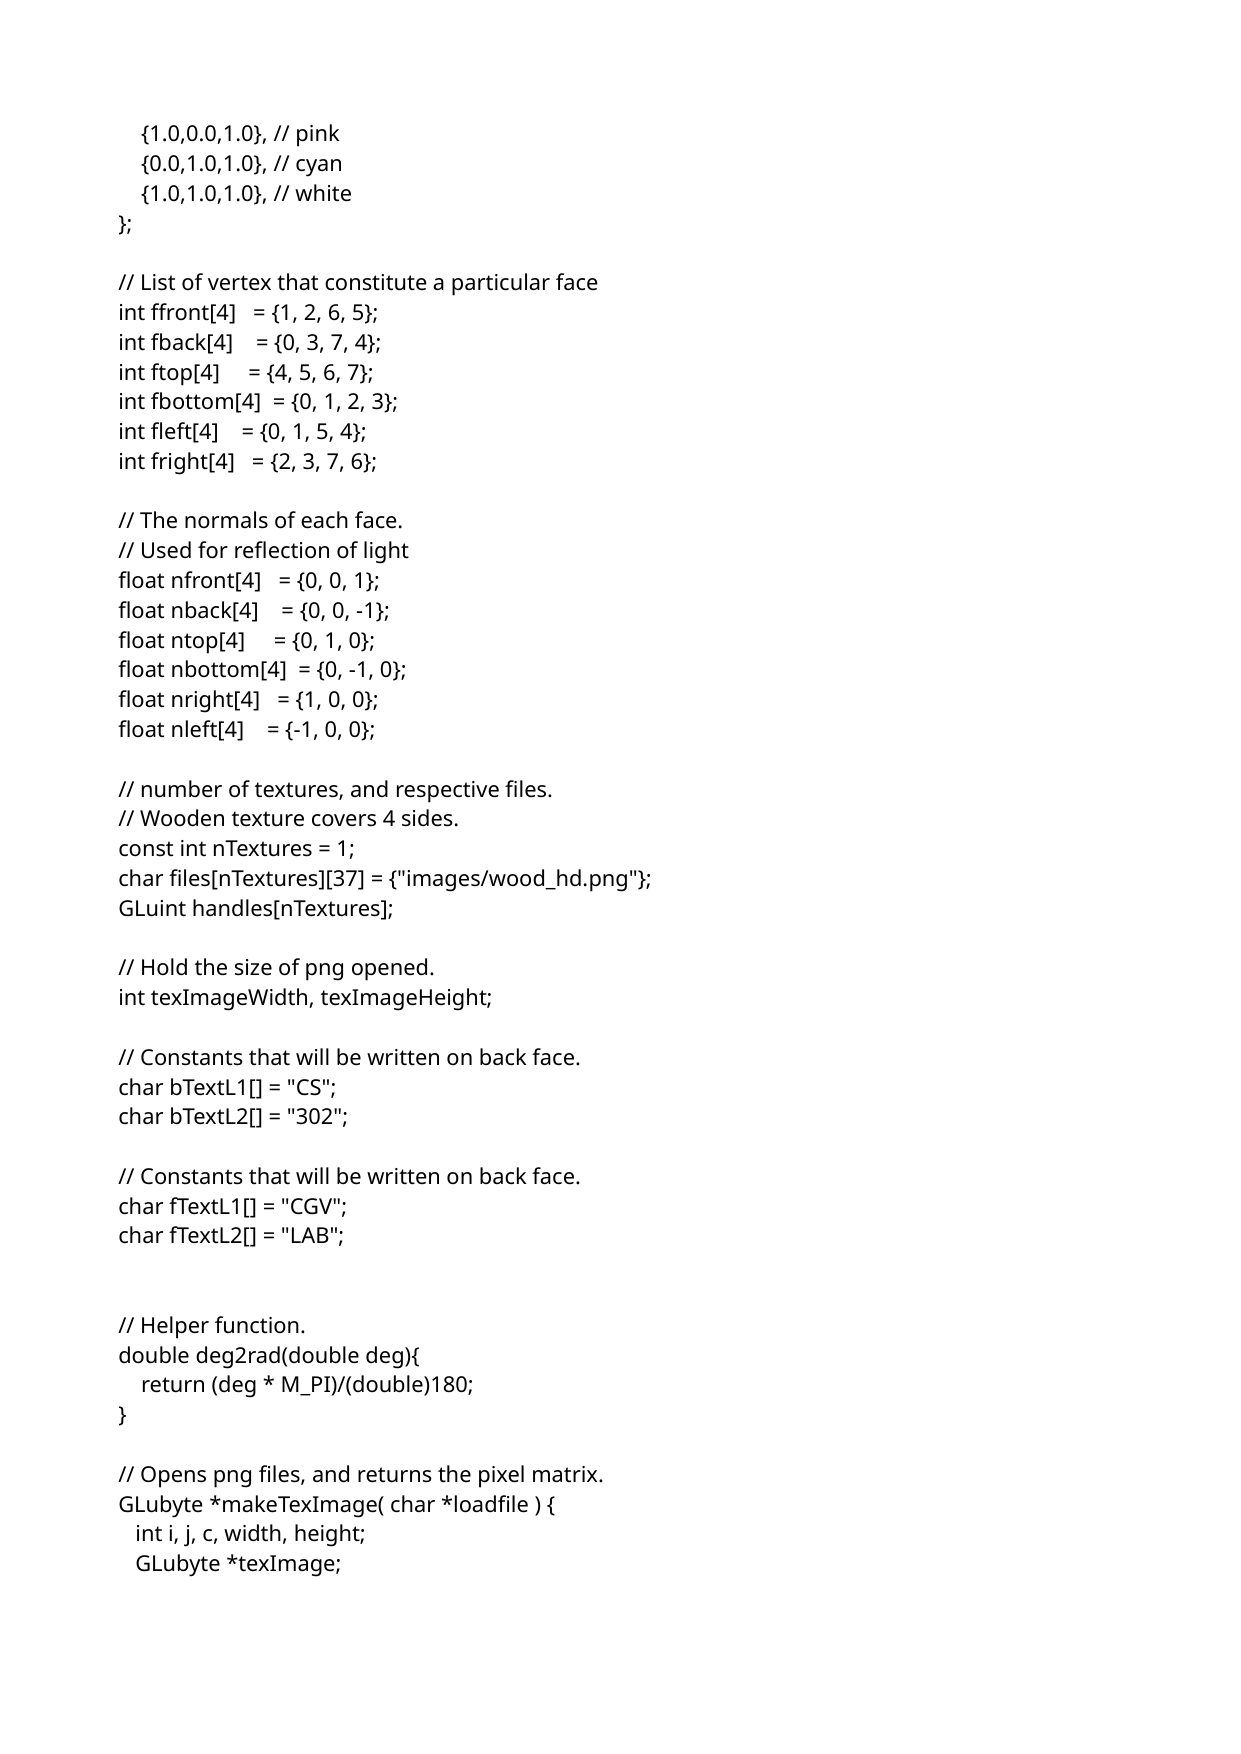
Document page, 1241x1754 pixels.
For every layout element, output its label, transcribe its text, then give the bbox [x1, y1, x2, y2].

text // Opens png files, and returns the pixel matrix. [118, 1459, 1122, 1488]
text int ffront[4] = {1, 2, 6, 5}; [118, 297, 1122, 327]
text GLuint handles[nTextures]; [118, 893, 1122, 922]
text {1.0,1.0,1.0}, // white [118, 178, 1122, 207]
text // Used for reflection of light [118, 535, 1122, 565]
text double deg2rad(double deg){ [118, 1339, 1122, 1369]
text float ntop[4] = {0, 1, 0}; [118, 624, 1122, 654]
text int fback[4] = {0, 3, 7, 4}; [118, 327, 1122, 356]
text // Constants that will be written on back face. [118, 1161, 1122, 1191]
text // Helper function. [118, 1310, 1122, 1339]
text return (deg * M_PI)/(double)180; [118, 1369, 1122, 1399]
text // List of vertex that constitute a particular face [118, 267, 1122, 297]
text GLubyte *makeTexImage( char *loadfile ) { [118, 1488, 1122, 1518]
text float nleft[4] = {-1, 0, 0}; [118, 714, 1122, 744]
text // Hold the size of png opened. [118, 952, 1122, 982]
text char fTextL2[] = "LAB"; [118, 1220, 1122, 1250]
text int ftop[4] = {4, 5, 6, 7}; [118, 356, 1122, 386]
text float nfront[4] = {0, 0, 1}; [118, 565, 1122, 595]
text int texImageWidth, texImageHeight; [118, 982, 1122, 1012]
text // number of textures, and respective files. [118, 773, 1122, 803]
text int i, j, c, width, height; [118, 1518, 1122, 1548]
text // The normals of each face. [118, 505, 1122, 535]
text int fbottom[4] = {0, 1, 2, 3}; [118, 386, 1122, 416]
text // Constants that will be written on back face. [118, 1042, 1122, 1071]
text float nback[4] = {0, 0, -1}; [118, 595, 1122, 624]
text const int nTextures = 1; [118, 833, 1122, 863]
text int fleft[4] = {0, 1, 5, 4}; [118, 416, 1122, 446]
text }; [118, 207, 1122, 237]
text char bTextL2[] = "302"; [118, 1101, 1122, 1131]
text float nright[4] = {1, 0, 0}; [118, 684, 1122, 714]
text {1.0,0.0,1.0}, // pink [118, 118, 1122, 148]
text char fTextL1[] = "CGV"; [118, 1191, 1122, 1220]
text GLubyte *texImage; [118, 1548, 1122, 1578]
text } [118, 1399, 1122, 1429]
text char files[nTextures][37] = {"images/wood_hd.png"}; [118, 863, 1122, 893]
text char bTextL1[] = "CS"; [118, 1071, 1122, 1101]
text {0.0,1.0,1.0}, // cyan [118, 148, 1122, 178]
text // Wooden texture covers 4 sides. [118, 803, 1122, 833]
text int fright[4] = {2, 3, 7, 6}; [118, 446, 1122, 476]
text float nbottom[4] = {0, -1, 0}; [118, 654, 1122, 684]
